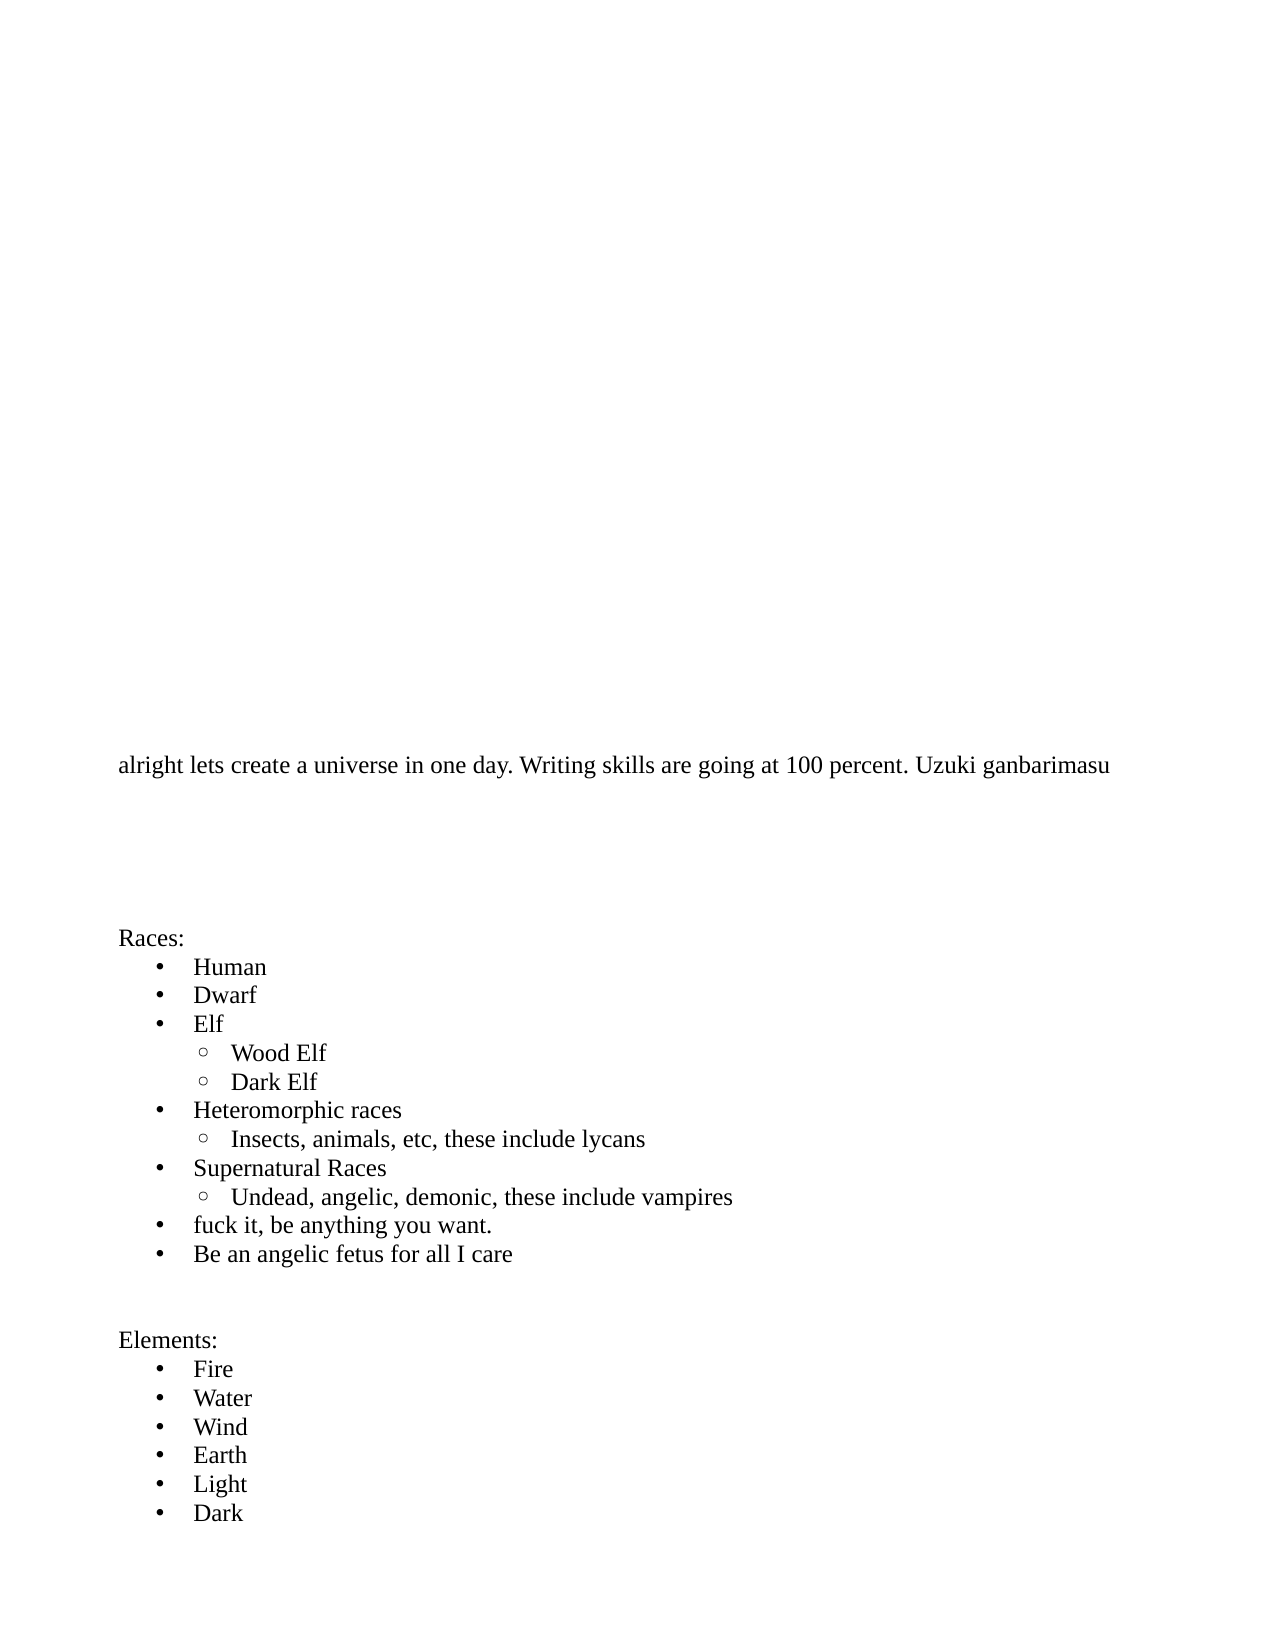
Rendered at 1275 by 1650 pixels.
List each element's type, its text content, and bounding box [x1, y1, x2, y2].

list Undead, angelic, demonic, these include vampires [193, 1182, 1157, 1211]
list Dark Elf [193, 1067, 1157, 1096]
list Light [156, 1469, 1157, 1498]
list Wood Elf [193, 1038, 1157, 1067]
list Be an angelic fetus for all I care [156, 1239, 1157, 1268]
list Wind [156, 1412, 1157, 1441]
list Water [156, 1383, 1157, 1412]
list Elf [156, 1009, 1157, 1038]
list Supernatural Races [156, 1153, 1157, 1182]
text Races: [118, 923, 1157, 952]
list Fire [156, 1354, 1157, 1383]
list Dark [156, 1498, 1157, 1527]
list Human [156, 952, 1157, 981]
list Insects, animals, etc, these include lycans [193, 1124, 1157, 1153]
list Heteromorphic races [156, 1096, 1157, 1124]
list Dwarf [156, 981, 1157, 1009]
text Elements: [118, 1326, 1157, 1354]
list Earth [156, 1441, 1157, 1469]
list fuck it, be anything you want. [156, 1211, 1157, 1239]
text alright lets create a universe in one day. Writing skills are going at 100 percent. Uzuki ganbarimasu [118, 751, 1157, 779]
